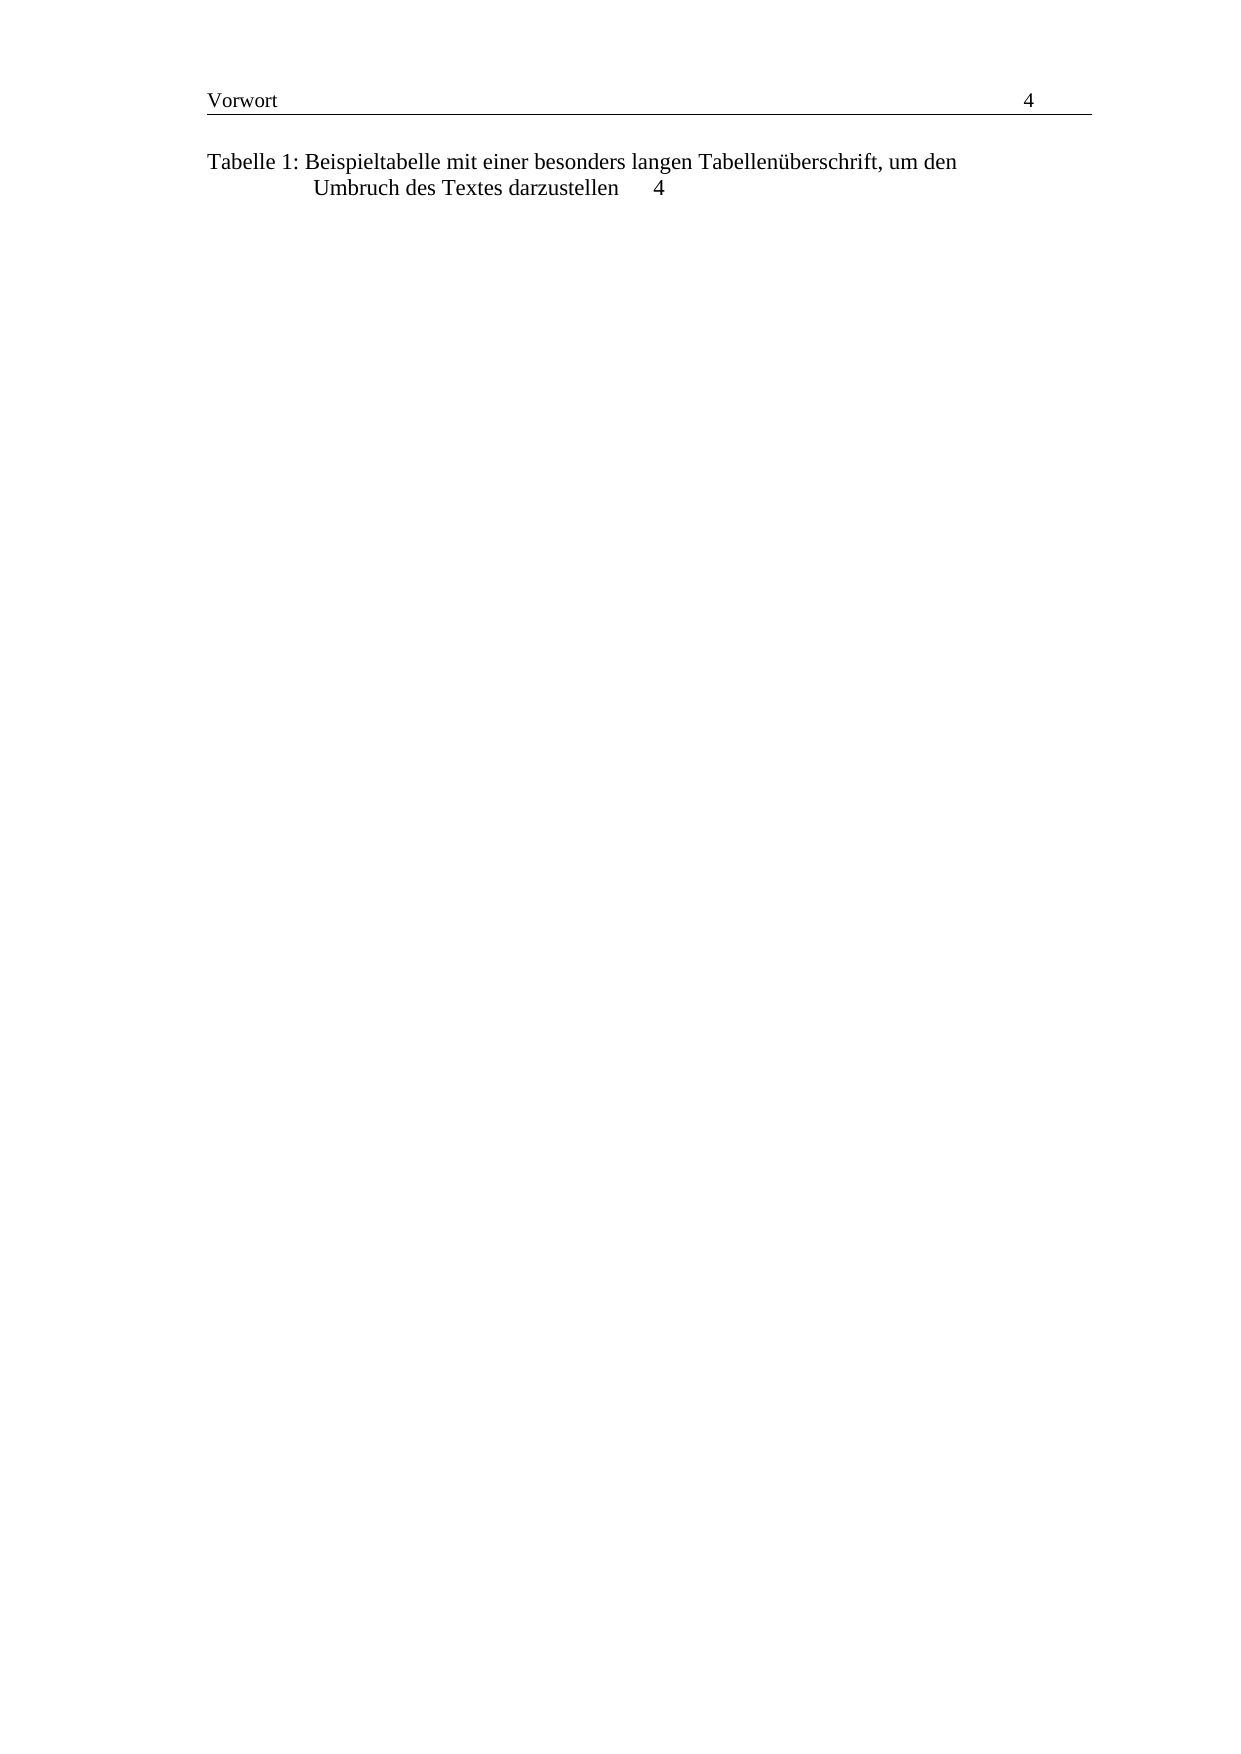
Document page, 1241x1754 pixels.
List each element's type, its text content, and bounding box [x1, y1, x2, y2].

text Tabelle 1: Beispieltabelle mit einer besonders langen Tabellenüberschrift, um den Umbruch des Textes darzustellen 4 [207, 148, 1048, 200]
